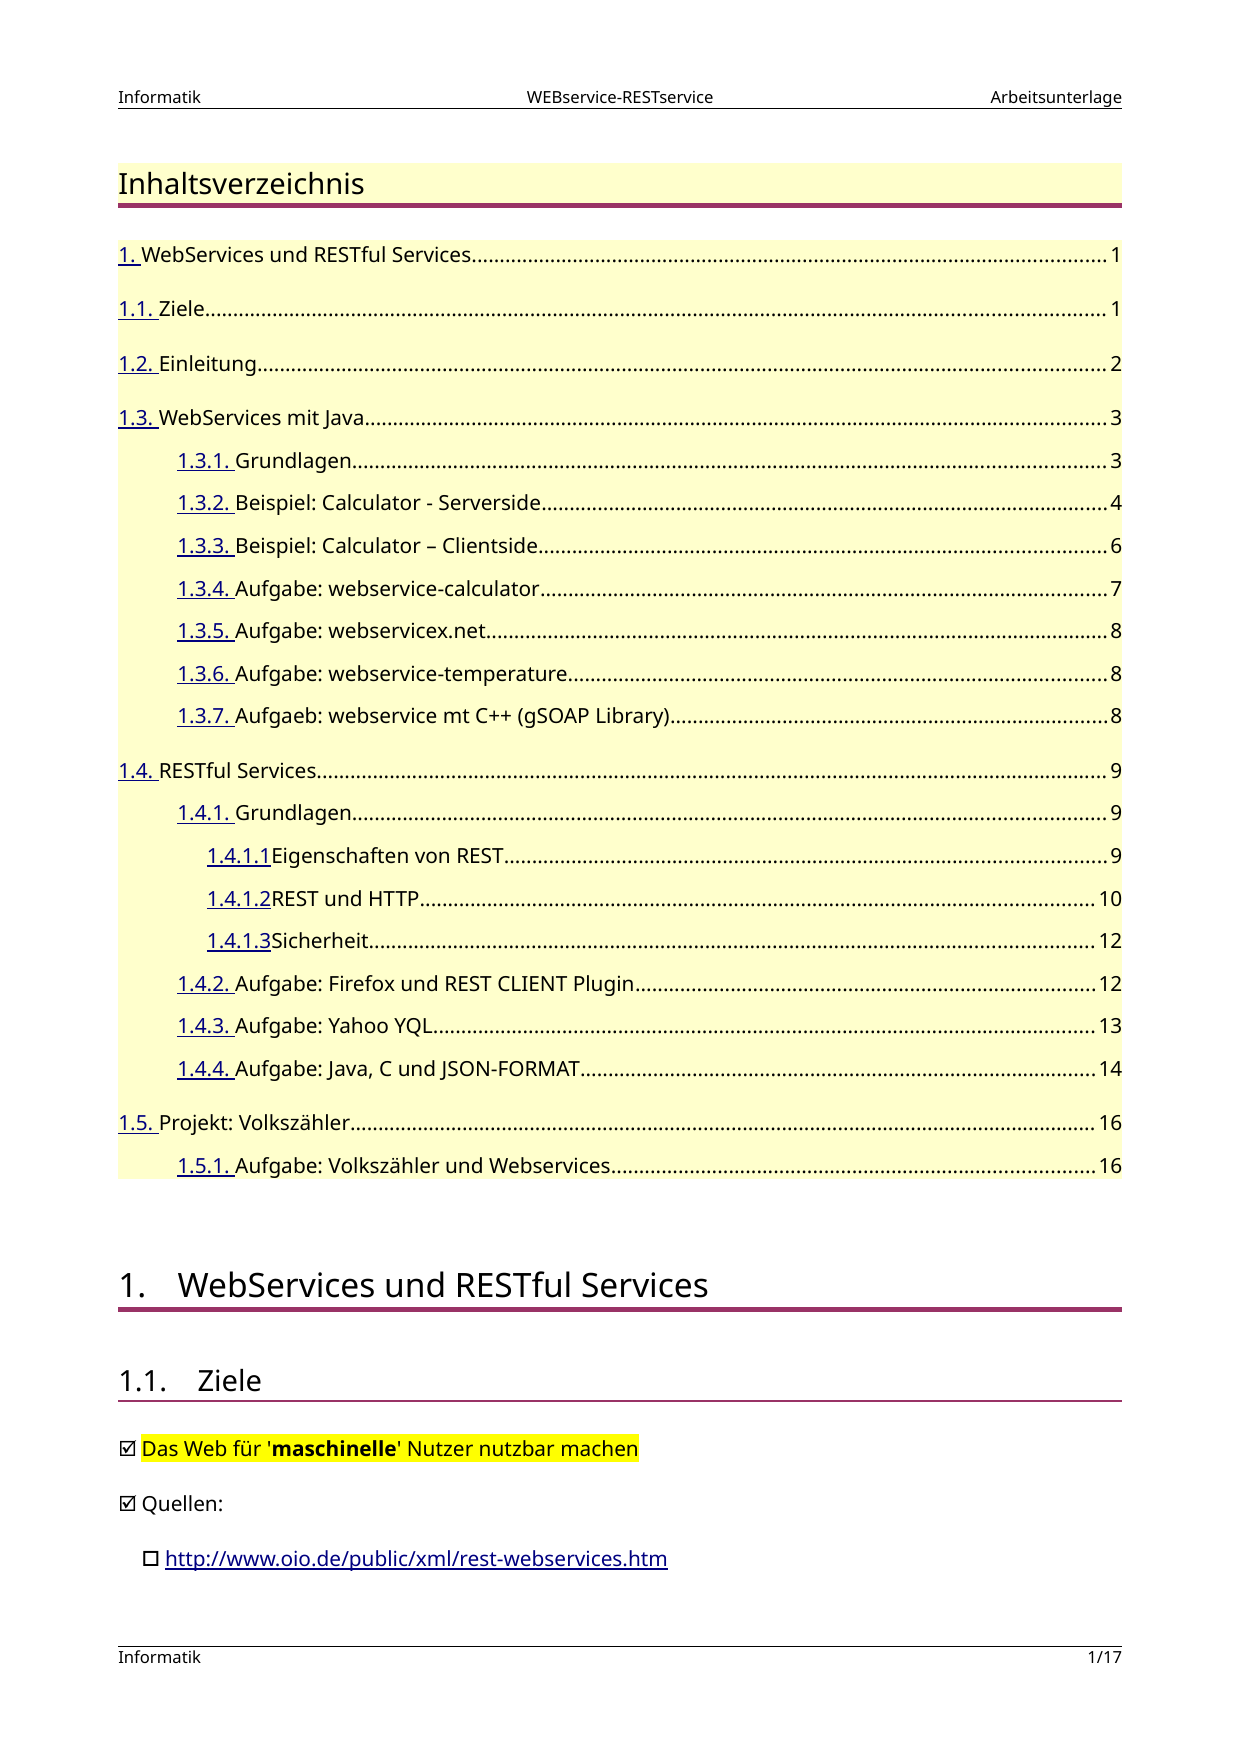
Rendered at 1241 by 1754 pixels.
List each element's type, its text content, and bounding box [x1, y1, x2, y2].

text 1.1. Ziele 1 [118, 294, 1122, 323]
text 1.4.1.2REST und HTTP 10 [207, 884, 1122, 912]
subtitle Inhaltsverzeichnis [118, 163, 1122, 203]
text 1.3.6. Aufgabe: webservice-temperature 8 [177, 659, 1122, 687]
text 1.3.5. Aufgabe: webservicex.net 8 [177, 616, 1122, 645]
list Quellen: [118, 1489, 1122, 1518]
list Das Web für 'maschinelle' Nutzer nutzbar machen [118, 1434, 1122, 1462]
text 1.4.1. Grundlagen 9 [177, 798, 1122, 827]
list http://www.oio.de/public/xml/rest-webservices.htm [141, 1544, 1122, 1573]
subtitle WebServices und RESTful Services [118, 1261, 1122, 1307]
text 1.4. RESTful Services 9 [118, 756, 1122, 784]
text 1.3.2. Beispiel: Calculator - Serverside 4 [177, 488, 1122, 517]
text 1.3.1. Grundlagen 3 [177, 446, 1122, 474]
text 1.4.1.3Sicherheit 12 [207, 926, 1122, 955]
text 1.3. WebServices mit Java 3 [118, 403, 1122, 432]
text 1.2. Einleitung 2 [118, 349, 1122, 377]
text 1.4.2. Aufgabe: Firefox und REST CLIENT Plugin 12 [177, 969, 1122, 997]
subtitle Ziele [118, 1360, 1122, 1400]
text 1.3.4. Aufgabe: webservice-calculator 7 [177, 574, 1122, 602]
text 1.4.1.1Eigenschaften von REST 9 [207, 841, 1122, 869]
text 1.3.7. Aufgaeb: webservice mt C++ (gSOAP Library) 8 [177, 701, 1122, 730]
text 1.3.3. Beispiel: Calculator – Clientside 6 [177, 531, 1122, 559]
text 1.4.4. Aufgabe: Java, C und JSON-FORMAT 14 [177, 1054, 1122, 1082]
text 1.5.1. Aufgabe: Volkszähler und Webservices 16 [177, 1151, 1122, 1179]
text 1.5. Projekt: Volkszähler 16 [118, 1108, 1122, 1137]
text 1. WebServices und RESTful Services 1 [118, 240, 1122, 268]
text 1.4.3. Aufgabe: Yahoo YQL 13 [177, 1011, 1122, 1040]
